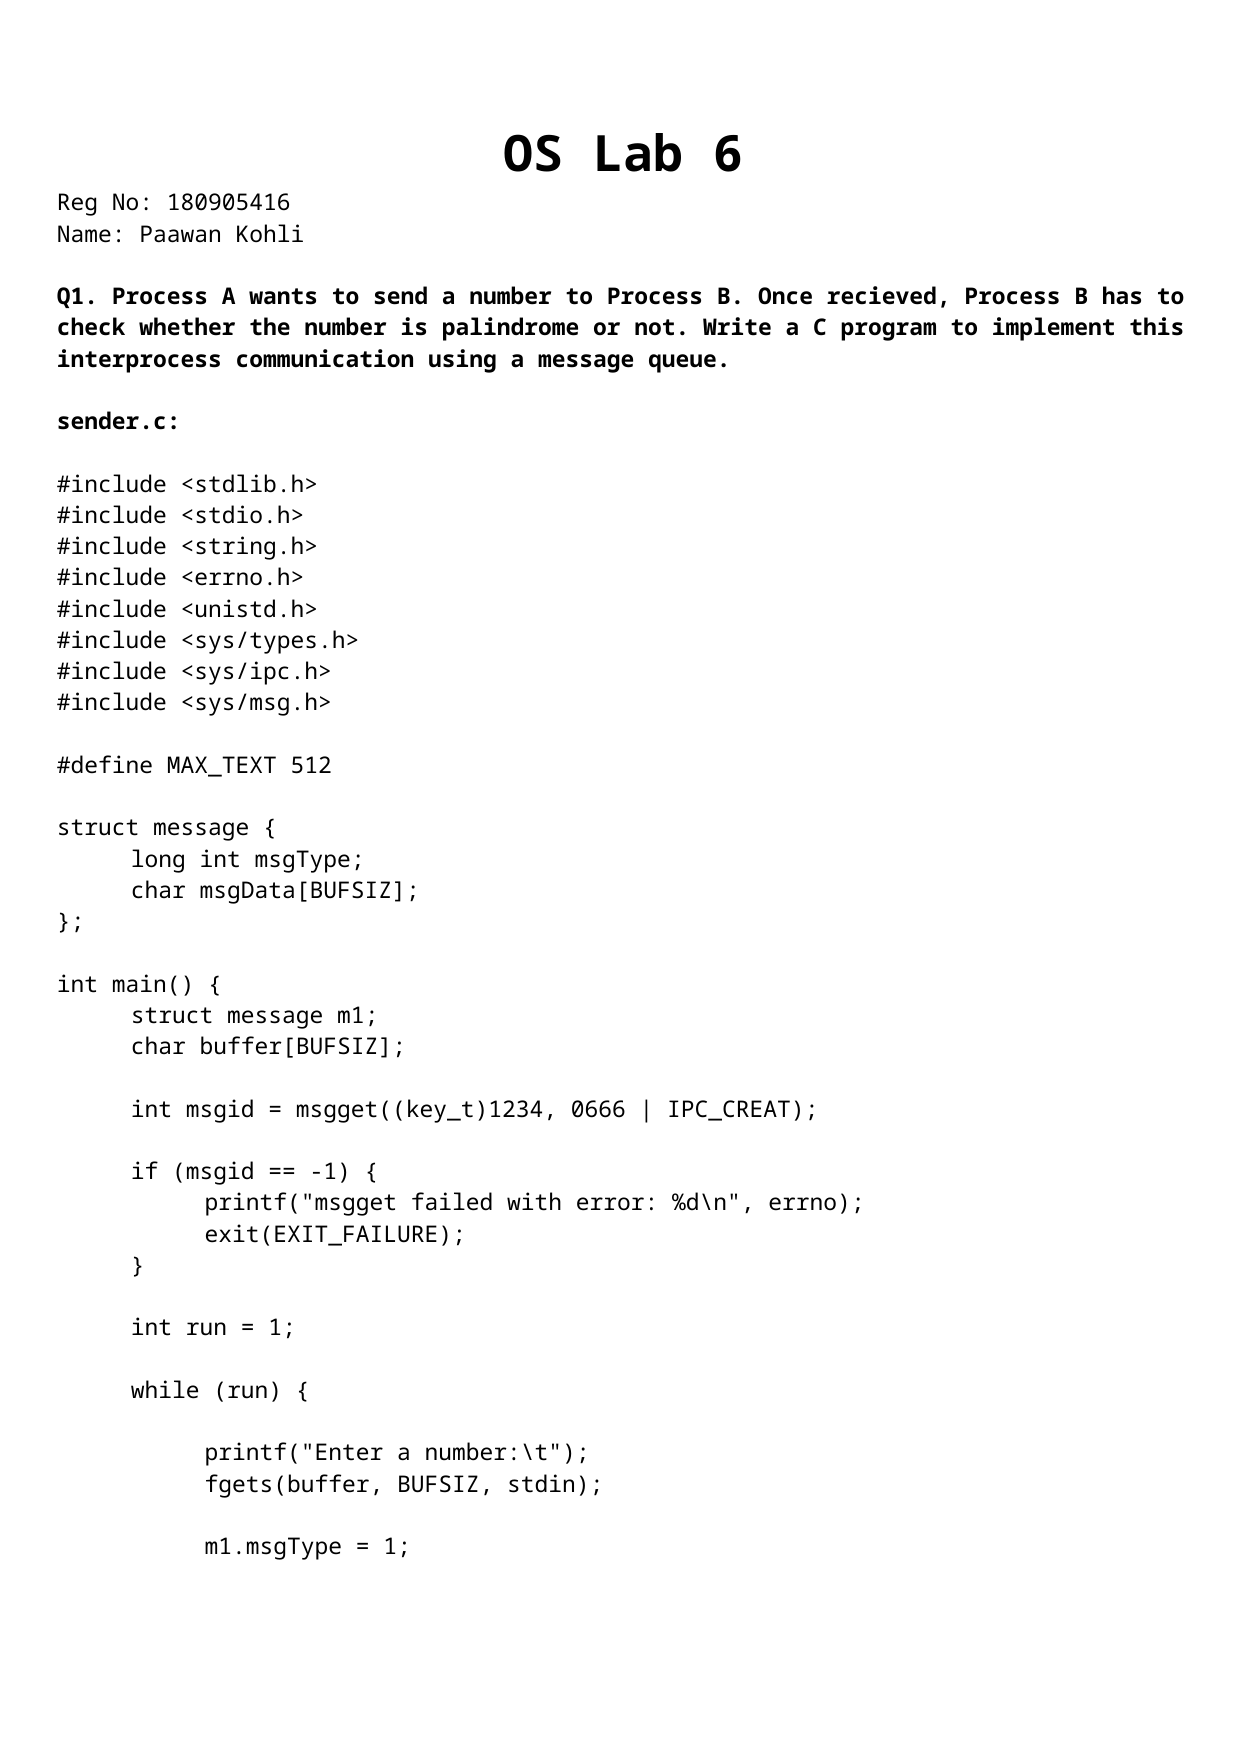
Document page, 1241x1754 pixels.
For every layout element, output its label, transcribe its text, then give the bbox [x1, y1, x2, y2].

text struct message { [57, 811, 1190, 842]
text }; [57, 905, 1190, 936]
text #include <errno.h> [57, 561, 1190, 592]
text printf("msgget failed with error: %d\n", errno); [57, 1186, 1190, 1217]
text OS Lab 6 [57, 118, 1190, 186]
text } [57, 1249, 1190, 1280]
text #include <stdio.h> [57, 499, 1190, 530]
text #include <unistd.h> [57, 592, 1190, 624]
text #include <string.h> [57, 530, 1190, 561]
text #define MAX_TEXT 512 [57, 749, 1190, 780]
text char buffer[BUFSIZ]; [57, 1030, 1190, 1061]
text exit(EXIT_FAILURE); [57, 1217, 1190, 1249]
text Q1. Process A wants to send a number to Process B. Once recieved, Process B has to check whether the number is palindrome or not. Write a C program to implement this interprocess communication using a message queue. [57, 280, 1190, 374]
text struct message m1; [57, 999, 1190, 1030]
text fgets(buffer, BUFSIZ, stdin); [57, 1467, 1190, 1499]
text int run = 1; [57, 1311, 1190, 1342]
text #include <sys/types.h> [57, 624, 1190, 655]
text #include <stdlib.h> [57, 467, 1190, 499]
text char msgData[BUFSIZ]; [57, 874, 1190, 905]
text Reg No: 180905416 [57, 186, 1190, 217]
text Name: Paawan Kohli [57, 217, 1190, 249]
text m1.msgType = 1; [57, 1530, 1190, 1561]
text long int msgType; [57, 842, 1190, 874]
text int main() { [57, 967, 1190, 999]
text int msgid = msgget((key_t)1234, 0666 | IPC_CREAT); [57, 1092, 1190, 1124]
text sender.c: [57, 405, 1190, 436]
text while (run) { [57, 1374, 1190, 1405]
text #include <sys/ipc.h> [57, 655, 1190, 686]
text if (msgid == -1) { [57, 1155, 1190, 1186]
text printf("Enter a number:\t"); [57, 1436, 1190, 1467]
text #include <sys/msg.h> [57, 686, 1190, 717]
